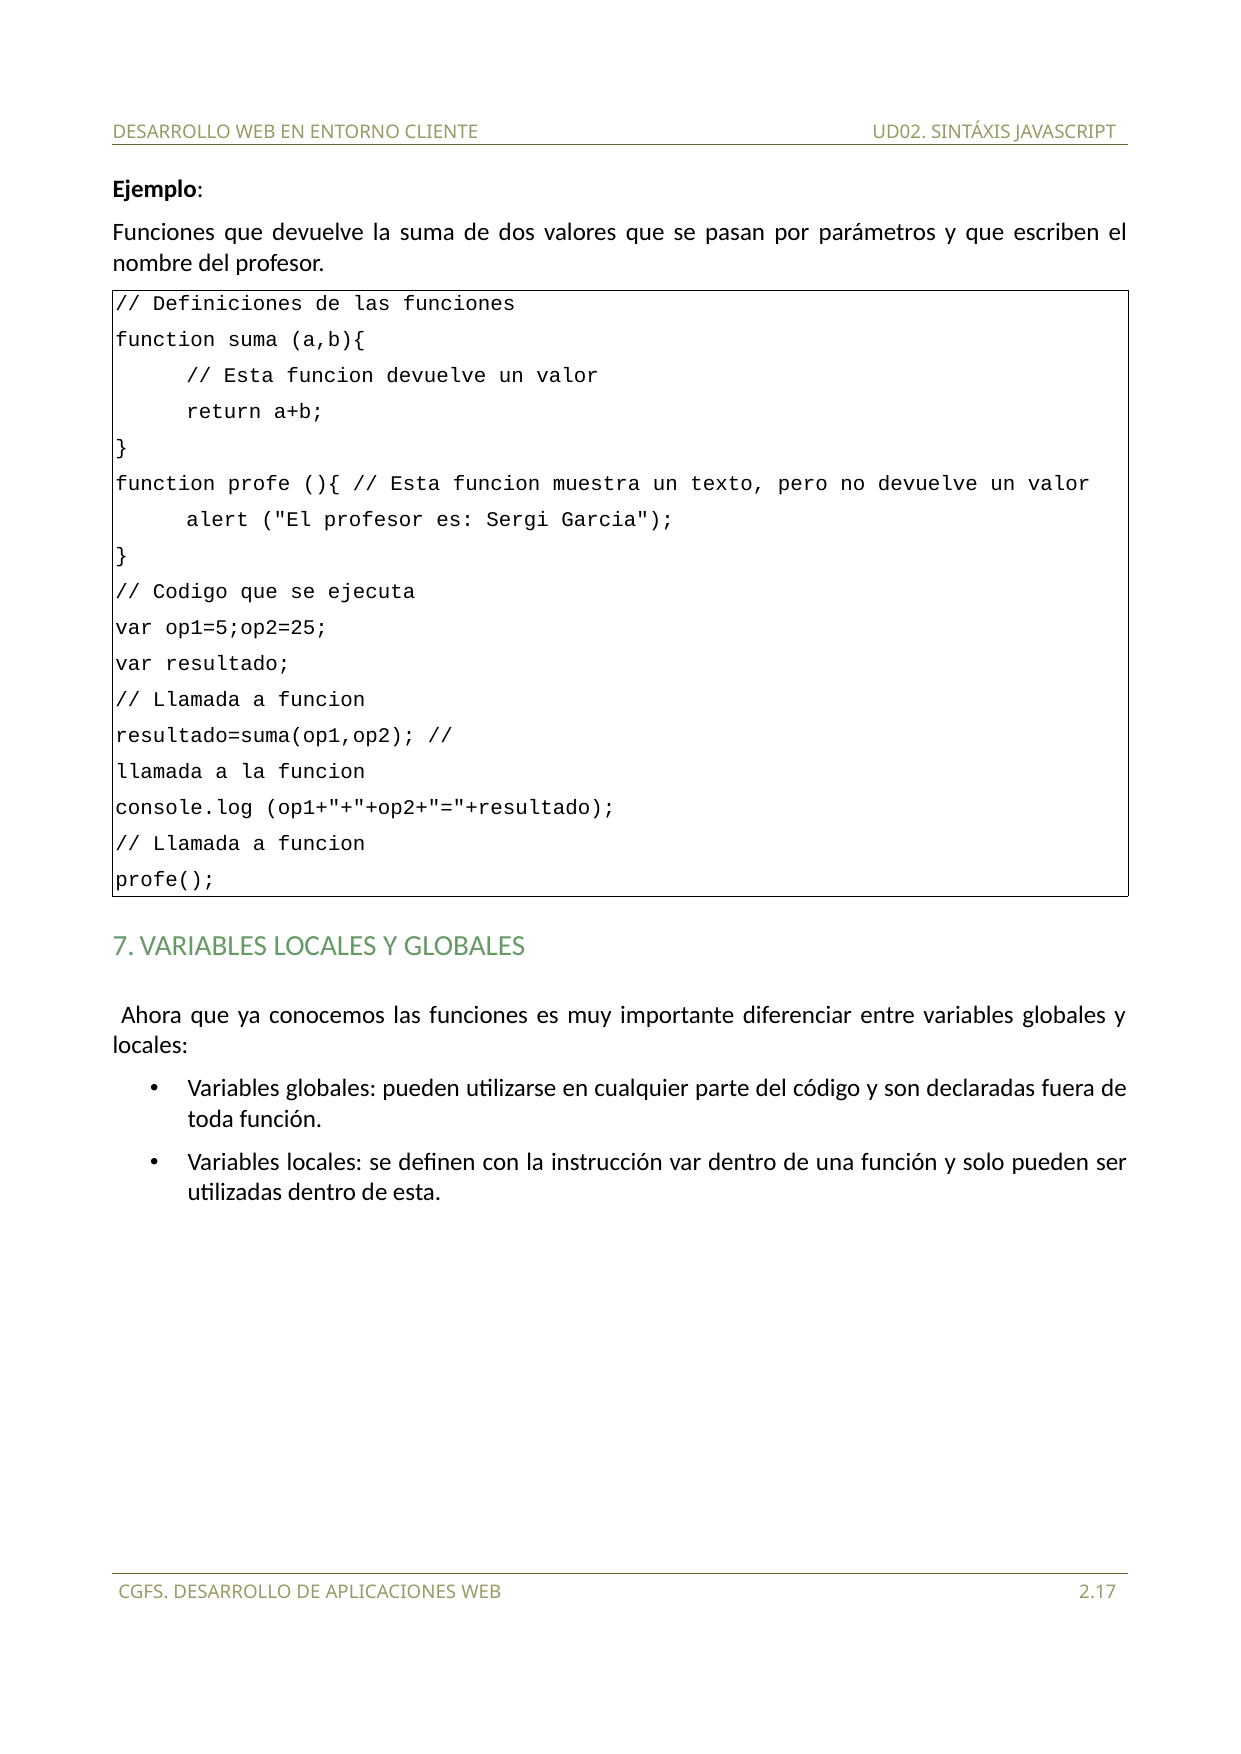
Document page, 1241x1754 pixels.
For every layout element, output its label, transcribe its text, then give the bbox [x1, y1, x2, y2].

text // Definiciones de las funciones [113, 291, 1128, 316]
text // Llamada a funcion [113, 686, 1128, 713]
text llamada a la funcion [113, 758, 1128, 785]
text Ahora que ya conocemos las funciones es muy importante diferenciar entre variables globales y locales: [112, 999, 1128, 1060]
text // Esta funcion devuelve un valor [113, 362, 1128, 388]
text function profe (){ // Esta funcion muestra un texto, pero no devuelve un valor [113, 470, 1128, 496]
text } [113, 434, 1128, 460]
text alert ("El profesor es: Sergi Garcia"); [113, 506, 1128, 532]
text return a+b; [113, 398, 1128, 424]
text function suma (a,b){ [113, 326, 1128, 352]
text // Llamada a funcion [113, 830, 1128, 857]
text resultado=suma(op1,op2); // [113, 722, 1128, 749]
text Ejemplo: [112, 173, 1128, 204]
text var op1=5;op2=25; [113, 614, 1128, 641]
text profe(); [113, 866, 1128, 896]
list Variables locales: se definen con la instrucción var dentro de una función y solo pueden ser utilizadas dentro de esta. [150, 1146, 1128, 1207]
list Variables globales: pueden utilizarse en cualquier parte del código y son declaradas fuera de toda función. [150, 1072, 1128, 1133]
text var resultado; [113, 650, 1128, 677]
text } [113, 542, 1128, 568]
text Funciones que devuelve la suma de dos valores que se pasan por parámetros y que escriben el nombre del profesor. [112, 216, 1128, 277]
text // Codigo que se ejecuta [113, 578, 1128, 604]
subtitle Variables locales y globales [112, 927, 1128, 963]
text console.log (op1+"+"+op2+"="+resultado); [113, 794, 1128, 821]
